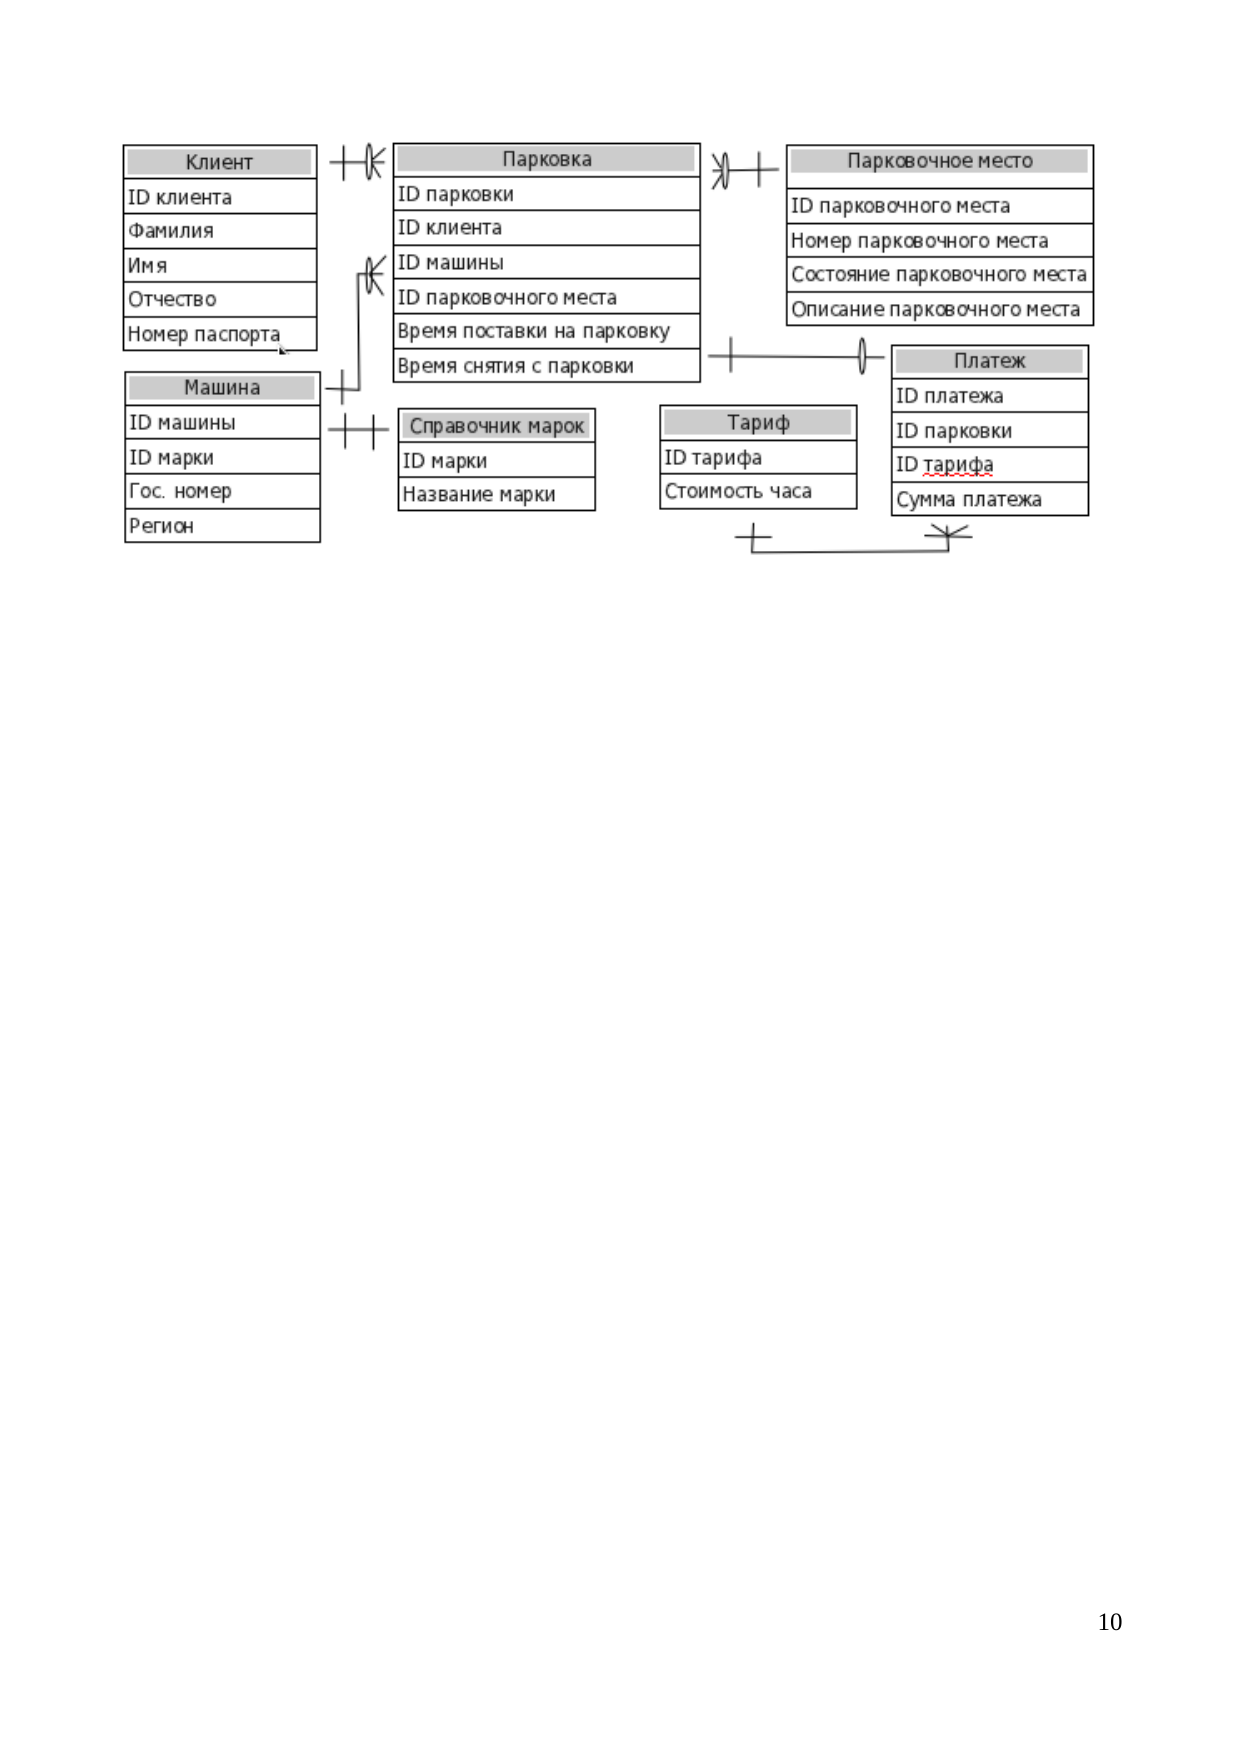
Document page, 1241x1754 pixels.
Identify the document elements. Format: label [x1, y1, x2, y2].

picture [118, 118, 1123, 560]
